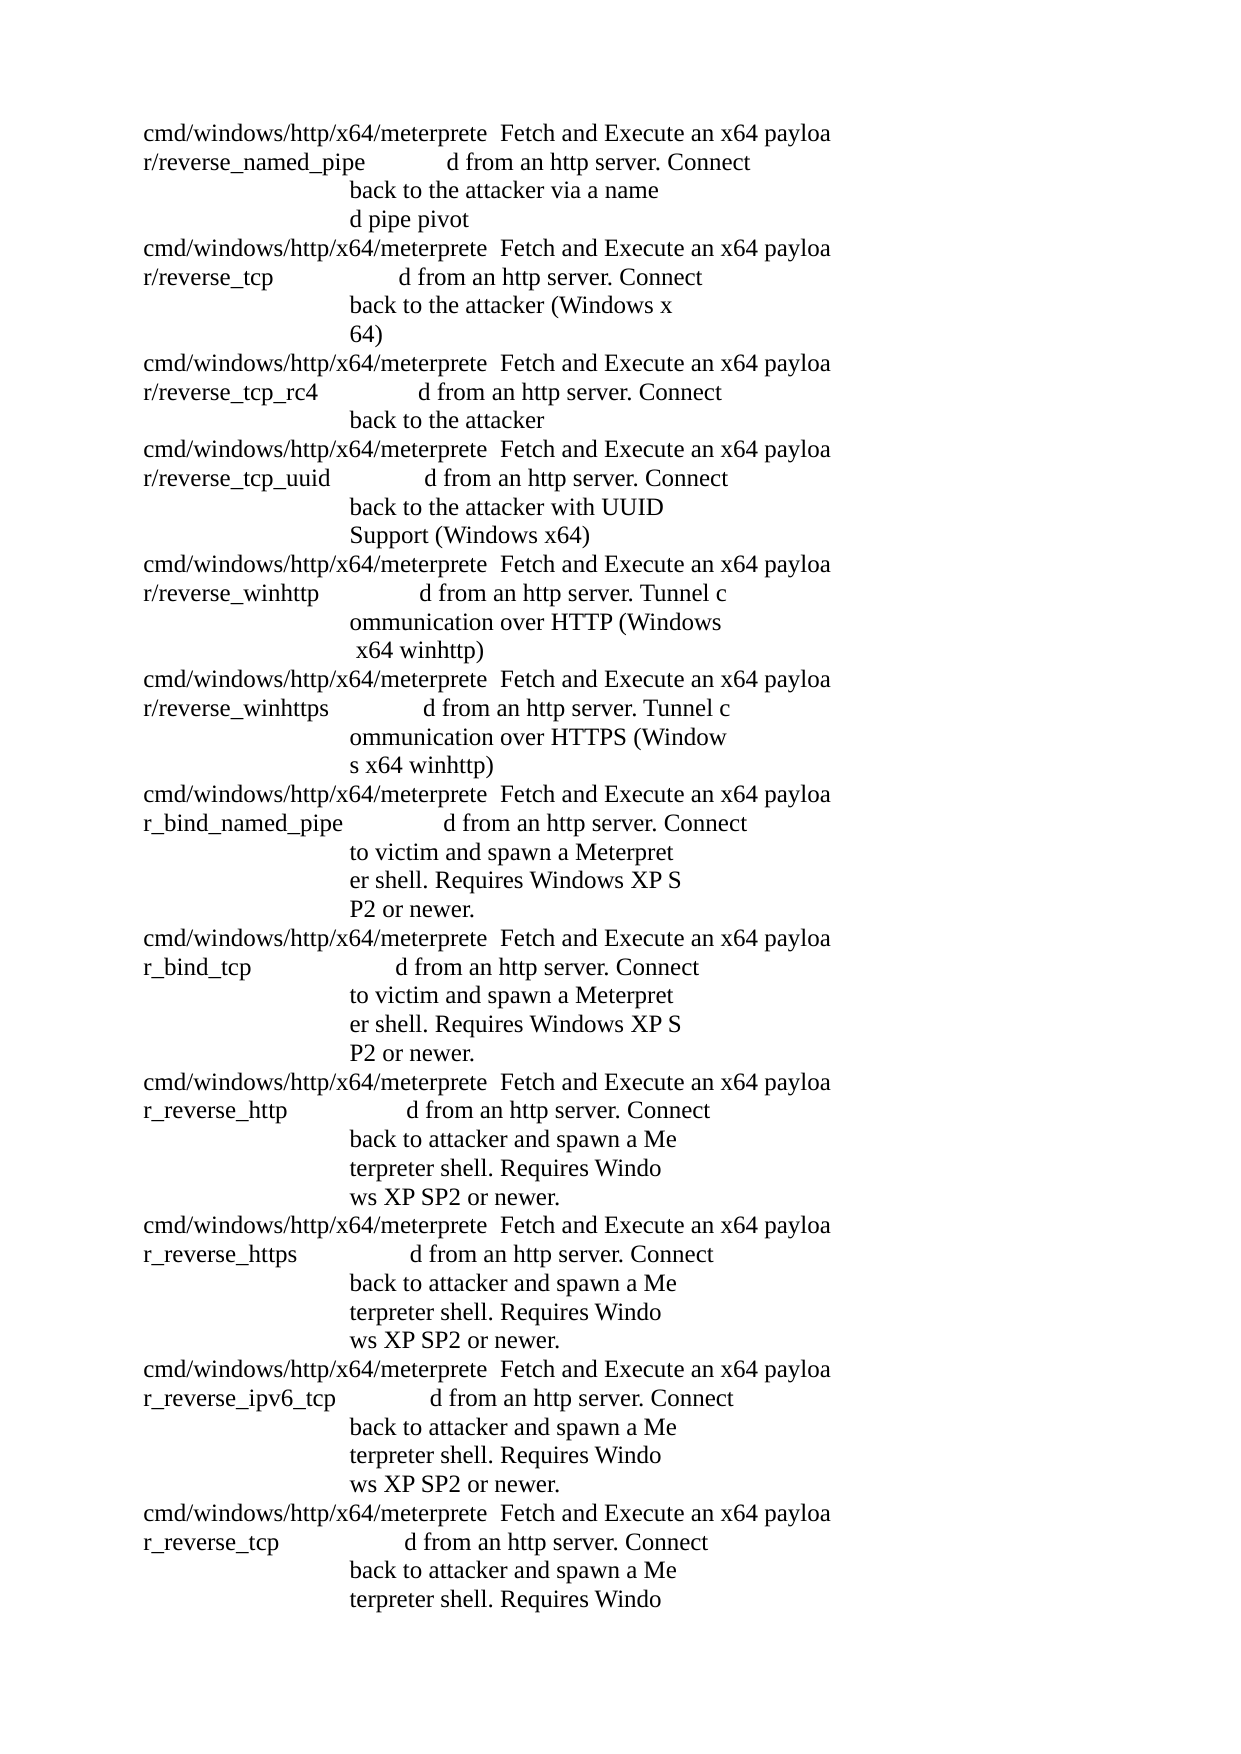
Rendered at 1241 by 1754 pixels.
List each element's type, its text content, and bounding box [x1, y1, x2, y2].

text ws XP SP2 or newer. [118, 1326, 1122, 1354]
text back to attacker and spawn a Me [118, 1556, 1122, 1584]
text r_bind_tcp d from an http server. Connect [118, 952, 1122, 981]
text ws XP SP2 or newer. [118, 1469, 1122, 1498]
text P2 or newer. [118, 1038, 1122, 1067]
text cmd/windows/http/x64/meterprete Fetch and Execute an x64 payloa [118, 549, 1122, 578]
text cmd/windows/http/x64/meterprete Fetch and Execute an x64 payloa [118, 1354, 1122, 1383]
text 64) [118, 319, 1122, 348]
text terpreter shell. Requires Windo [118, 1441, 1122, 1469]
text terpreter shell. Requires Windo [118, 1153, 1122, 1182]
text r/reverse_winhttps d from an http server. Tunnel c [118, 693, 1122, 722]
text cmd/windows/http/x64/meterprete Fetch and Execute an x64 payloa [118, 664, 1122, 693]
text back to the attacker with UUID [118, 492, 1122, 521]
text ws XP SP2 or newer. [118, 1182, 1122, 1211]
text r/reverse_tcp_rc4 d from an http server. Connect [118, 377, 1122, 406]
text back to the attacker (Windows x [118, 291, 1122, 319]
text r_reverse_tcp d from an http server. Connect [118, 1527, 1122, 1556]
text er shell. Requires Windows XP S [118, 1009, 1122, 1038]
text cmd/windows/http/x64/meterprete Fetch and Execute an x64 payloa [118, 348, 1122, 377]
text ommunication over HTTP (Windows [118, 607, 1122, 636]
text back to the attacker [118, 406, 1122, 434]
text r/reverse_tcp_uuid d from an http server. Connect [118, 463, 1122, 492]
text cmd/windows/http/x64/meterprete Fetch and Execute an x64 payloa [118, 1211, 1122, 1239]
text cmd/windows/http/x64/meterprete Fetch and Execute an x64 payloa [118, 1067, 1122, 1096]
text r_reverse_http d from an http server. Connect [118, 1096, 1122, 1124]
text r_reverse_https d from an http server. Connect [118, 1239, 1122, 1268]
text cmd/windows/http/x64/meterprete Fetch and Execute an x64 payloa [118, 779, 1122, 808]
text back to the attacker via a name [118, 176, 1122, 204]
text terpreter shell. Requires Windo [118, 1584, 1122, 1613]
text r/reverse_winhttp d from an http server. Tunnel c [118, 578, 1122, 607]
text r/reverse_named_pipe d from an http server. Connect [118, 147, 1122, 176]
text ommunication over HTTPS (Window [118, 722, 1122, 751]
text cmd/windows/http/x64/meterprete Fetch and Execute an x64 payloa [118, 1498, 1122, 1527]
text cmd/windows/http/x64/meterprete Fetch and Execute an x64 payloa [118, 233, 1122, 262]
text s x64 winhttp) [118, 751, 1122, 779]
text cmd/windows/http/x64/meterprete Fetch and Execute an x64 payloa [118, 923, 1122, 952]
text Support (Windows x64) [118, 521, 1122, 549]
text P2 or newer. [118, 894, 1122, 923]
text to victim and spawn a Meterpret [118, 981, 1122, 1009]
text cmd/windows/http/x64/meterprete Fetch and Execute an x64 payloa [118, 434, 1122, 463]
text r/reverse_tcp d from an http server. Connect [118, 262, 1122, 291]
text to victim and spawn a Meterpret [118, 837, 1122, 866]
text r_reverse_ipv6_tcp d from an http server. Connect [118, 1383, 1122, 1412]
text back to attacker and spawn a Me [118, 1412, 1122, 1441]
text back to attacker and spawn a Me [118, 1124, 1122, 1153]
text x64 winhttp) [118, 636, 1122, 664]
text er shell. Requires Windows XP S [118, 866, 1122, 894]
text cmd/windows/http/x64/meterprete Fetch and Execute an x64 payloa [118, 118, 1122, 147]
text back to attacker and spawn a Me [118, 1268, 1122, 1297]
text d pipe pivot [118, 204, 1122, 233]
text r_bind_named_pipe d from an http server. Connect [118, 808, 1122, 837]
text terpreter shell. Requires Windo [118, 1297, 1122, 1326]
